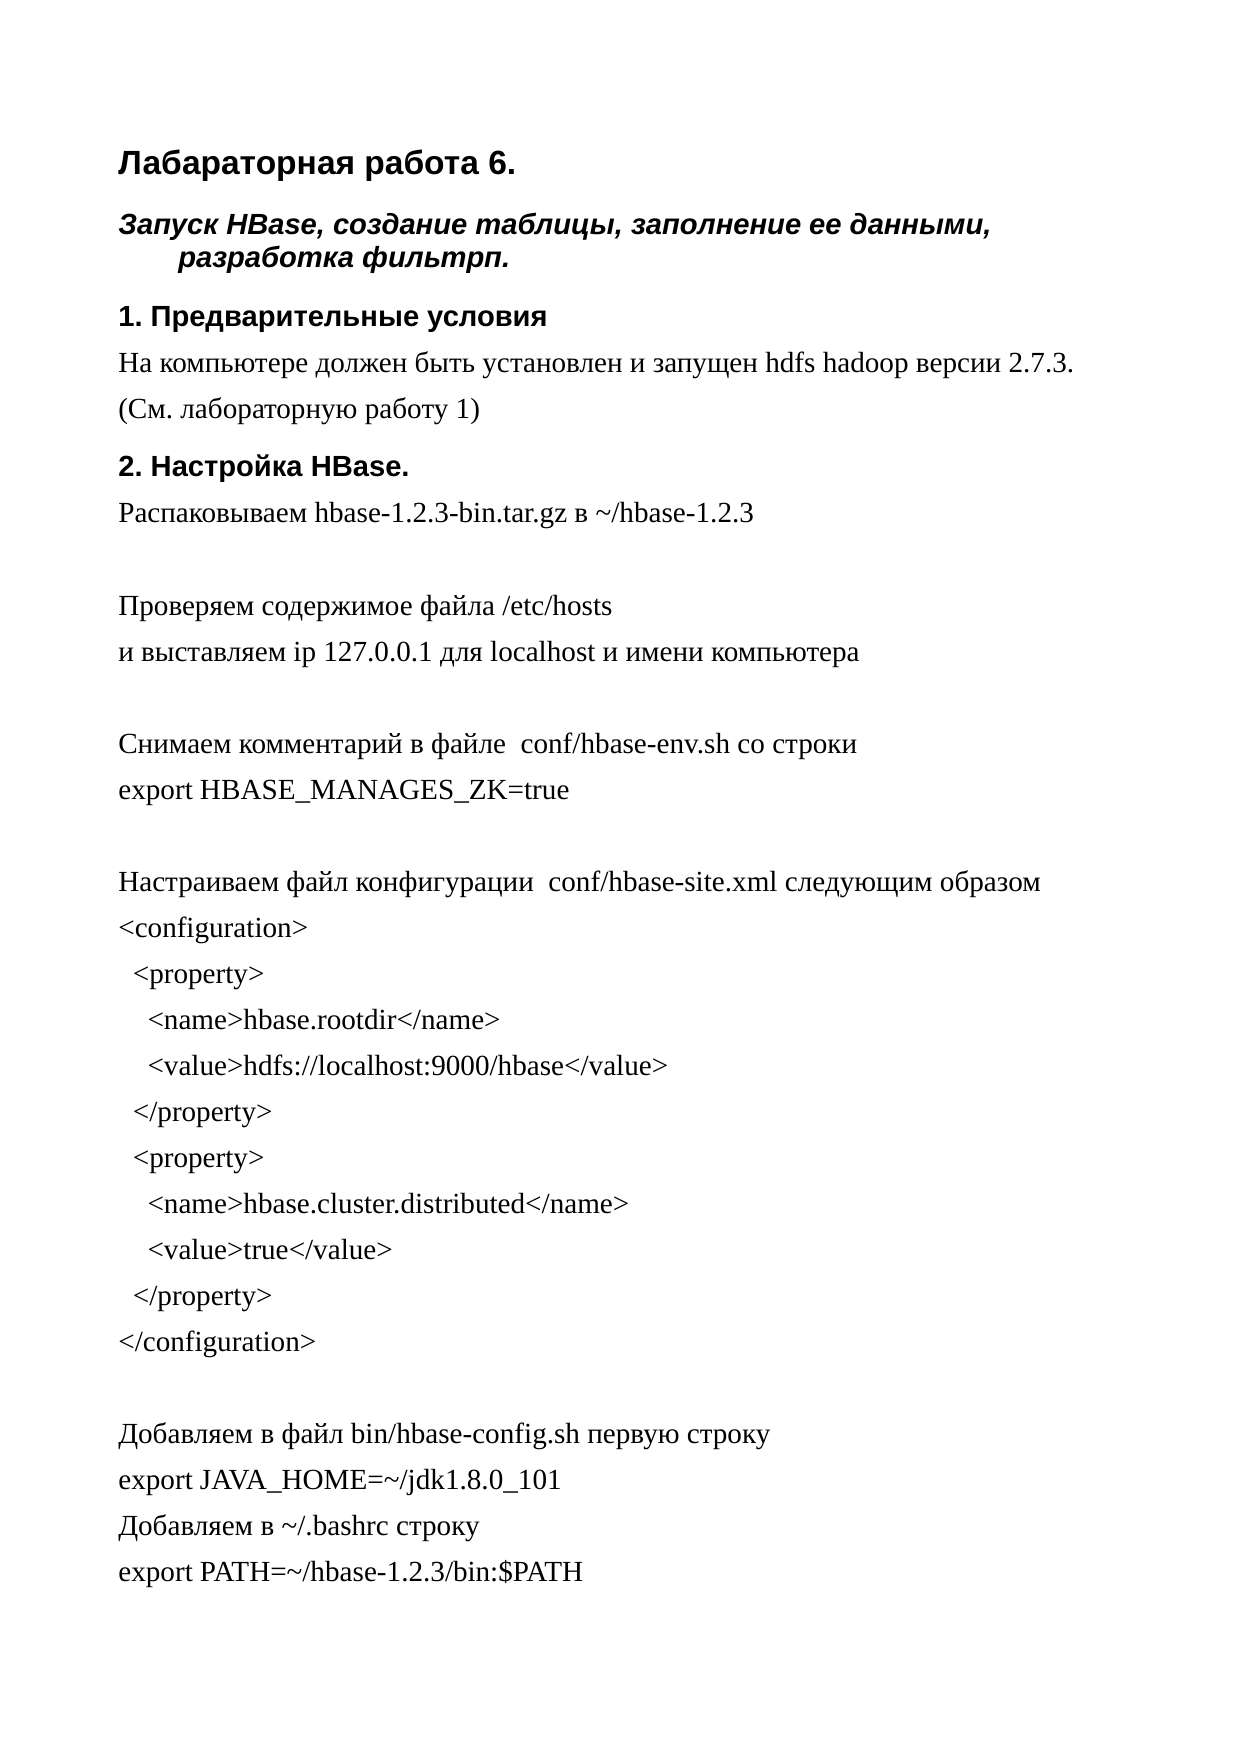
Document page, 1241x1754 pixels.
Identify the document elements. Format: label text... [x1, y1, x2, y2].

text <property> [118, 956, 1122, 989]
subtitle 1. Предварительные условия [118, 299, 1122, 332]
text export JAVA_HOME=~/jdk1.8.0_101 [118, 1462, 1122, 1496]
text Добавляем в файл bin/hbase-config.sh первую строку [118, 1416, 1122, 1450]
text <property> [118, 1140, 1122, 1174]
text <value>true</value> [118, 1232, 1122, 1266]
subtitle Лабараторная работа 6. [118, 143, 1122, 182]
subtitle Запуск HBase, создание таблицы, заполнение ее данными, разработка фильтрп. [118, 207, 1122, 274]
text Добавляем в ~/.bashrc строку [118, 1508, 1122, 1542]
text export PATH=~/hbase-1.2.3/bin:$PATH [118, 1554, 1122, 1588]
text На компьютере должен быть установлен и запущен hdfs hadoop версии 2.7.3. [118, 345, 1122, 378]
text </configuration> [118, 1324, 1122, 1358]
text <value>hdfs://localhost:9000/hbase</value> [118, 1048, 1122, 1082]
text Снимаем комментарий в файле conf/hbase-env.sh со строки [118, 726, 1122, 759]
text и выставляем ip 127.0.0.1 для localhost и имени компьютера [118, 634, 1122, 667]
text export HBASE_MANAGES_ZK=true [118, 772, 1122, 805]
text Проверяем содержимое файла /etc/hosts [118, 588, 1122, 621]
text </property> [118, 1094, 1122, 1128]
text <configuration> [118, 910, 1122, 943]
text Распаковываем hbase-1.2.3-bin.tar.gz в ~/hbase-1.2.3 [118, 496, 1122, 529]
text </property> [118, 1278, 1122, 1312]
subtitle 2. Настройка HBase. [118, 449, 1122, 483]
text <name>hbase.cluster.distributed</name> [118, 1186, 1122, 1220]
text (См. лабораторную работу 1) [118, 391, 1122, 424]
text Настраиваем файл конфигурации conf/hbase-site.xml следующим образом [118, 864, 1122, 897]
text <name>hbase.rootdir</name> [118, 1002, 1122, 1036]
